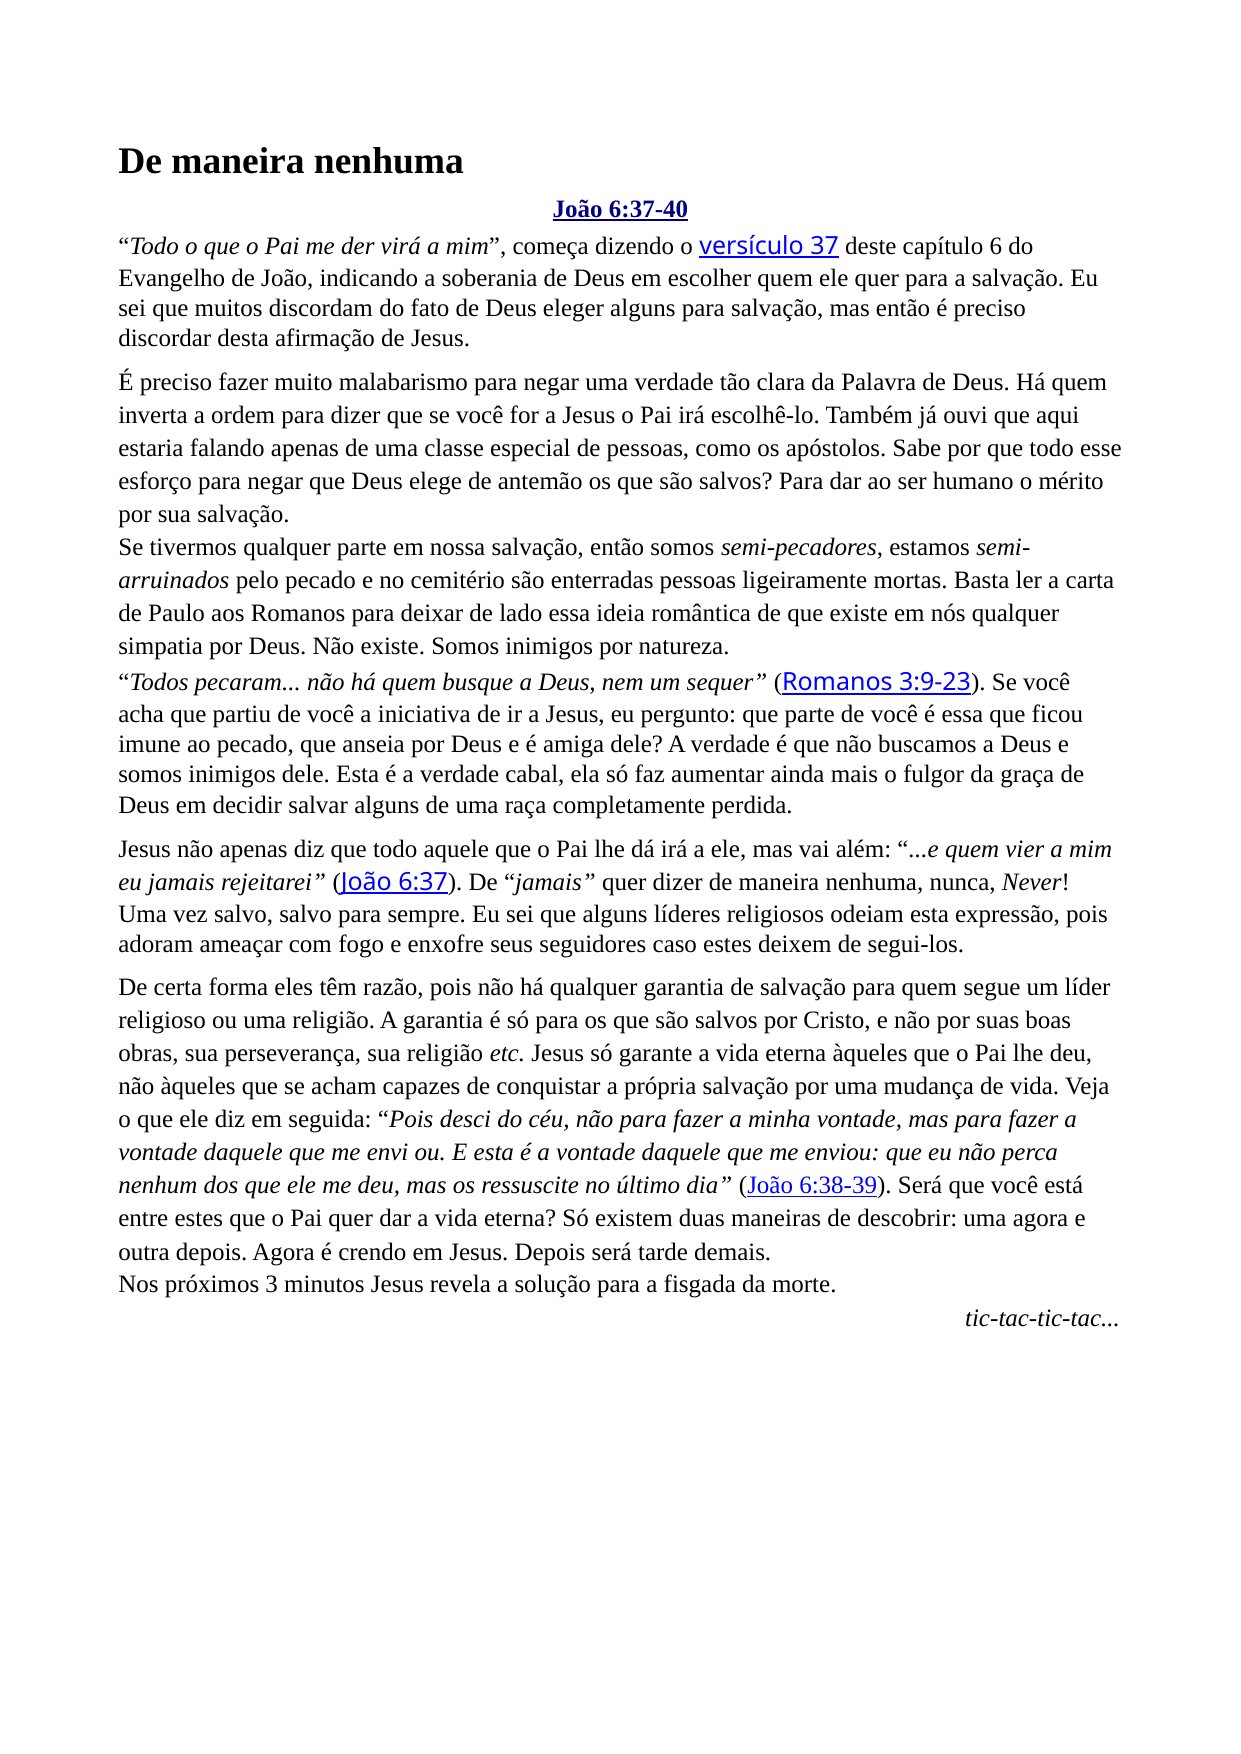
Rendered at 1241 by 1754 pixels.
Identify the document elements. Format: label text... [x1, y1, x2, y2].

text É preciso fazer muito malabarismo para negar uma verdade tão clara da Palavra de Deus. Há quem inverta a ordem para dizer que se você for a Jesus o Pai irá escolhê-lo. Também já ouvi que aqui estaria falando apenas de uma classe especial de pessoas, como os apóstolos. Sabe por que todo esse esforço para negar que Deus elege de antemão os que são salvos? Para dar ao ser humano o mérito por sua salvação. [118, 367, 1122, 528]
text De certa forma eles têm razão, pois não há qualquer garantia de salvação para quem segue um líder religioso ou uma religião. A garantia é só para os que são salvos por Cristo, e não por suas boas obras, sua perseverança, sua religião etc. Jesus só garante a vida eterna àqueles que o Pai lhe deu, não àqueles que se acham capazes de conquistar a própria salvação por uma mudança de vida. Veja o que ele diz em seguida: “Pois desci do céu, não para fazer a minha vontade, mas para fazer a vontade daquele que me envi ou. E esta é a vontade daquele que me enviou: que eu não perca nenhum dos que ele me deu, mas os ressuscite no último dia” (João 6:38-39). Será que você está entre estes que o Pai quer dar a vida eterna? Só existem duas maneiras de descobrir: uma agora e outra depois. Agora é crendo em Jesus. Depois será tarde demais. [118, 972, 1122, 1265]
subtitle De maneira nenhuma [118, 139, 1122, 182]
text “Todos pecaram... não há quem busque a Deus, nem um sequer” (Romanos 3:9-23). Se você acha que partiu de você a iniciativa de ir a Jesus, eu pergunto: que parte de você é essa que ficou imune ao pecado, que anseia por Deus e é amiga dele? A verdade é que não buscamos a Deus e somos inimigos dele. Esta é a verdade cabal, ela só faz aumentar ainda mais o fulgor da graça de Deus em decidir salvar alguns de uma raça completamente perdida. [118, 664, 1122, 818]
text João 6:37-40 [118, 194, 1122, 223]
text Nos próximos 3 minutos Jesus revela a solução para a fisgada da morte. [118, 1269, 1122, 1298]
text tic-tac-tic-tac... [118, 1303, 1122, 1331]
text Jesus não apenas diz que todo aquele que o Pai lhe dá irá a ele, mas vai além: “...e quem vier a mim eu jamais rejeitarei” (João 6:37). De “jamais” quer dizer de maneira nenhuma, nunca, Never! Uma vez salvo, salvo para sempre. Eu sei que alguns líderes religiosos odeiam esta expressão, pois adoram ameaçar com fogo e enxofre seus seguidores caso estes deixem de segui-los. [118, 833, 1122, 958]
text “Todo o que o Pai me der virá a mim”, começa dizendo o versículo 37 deste capítulo 6 do Evangelho de João, indicando a soberania de Deus em escolher quem ele quer para a salvação. Eu sei que muitos discordam do fato de Deus eleger alguns para salvação, mas então é preciso discordar desta afirmação de Jesus. [118, 228, 1122, 352]
text Se tivermos qualquer parte em nossa salvação, então somos semi-pecadores, estamos semi-arruinados pelo pecado e no cemitério são enterradas pessoas ligeiramente mortas. Basta ler a carta de Paulo aos Romanos para deixar de lado essa ideia romântica de que existe em nós qualquer simpatia por Deus. Não existe. Somos inimigos por natureza. [118, 532, 1122, 660]
